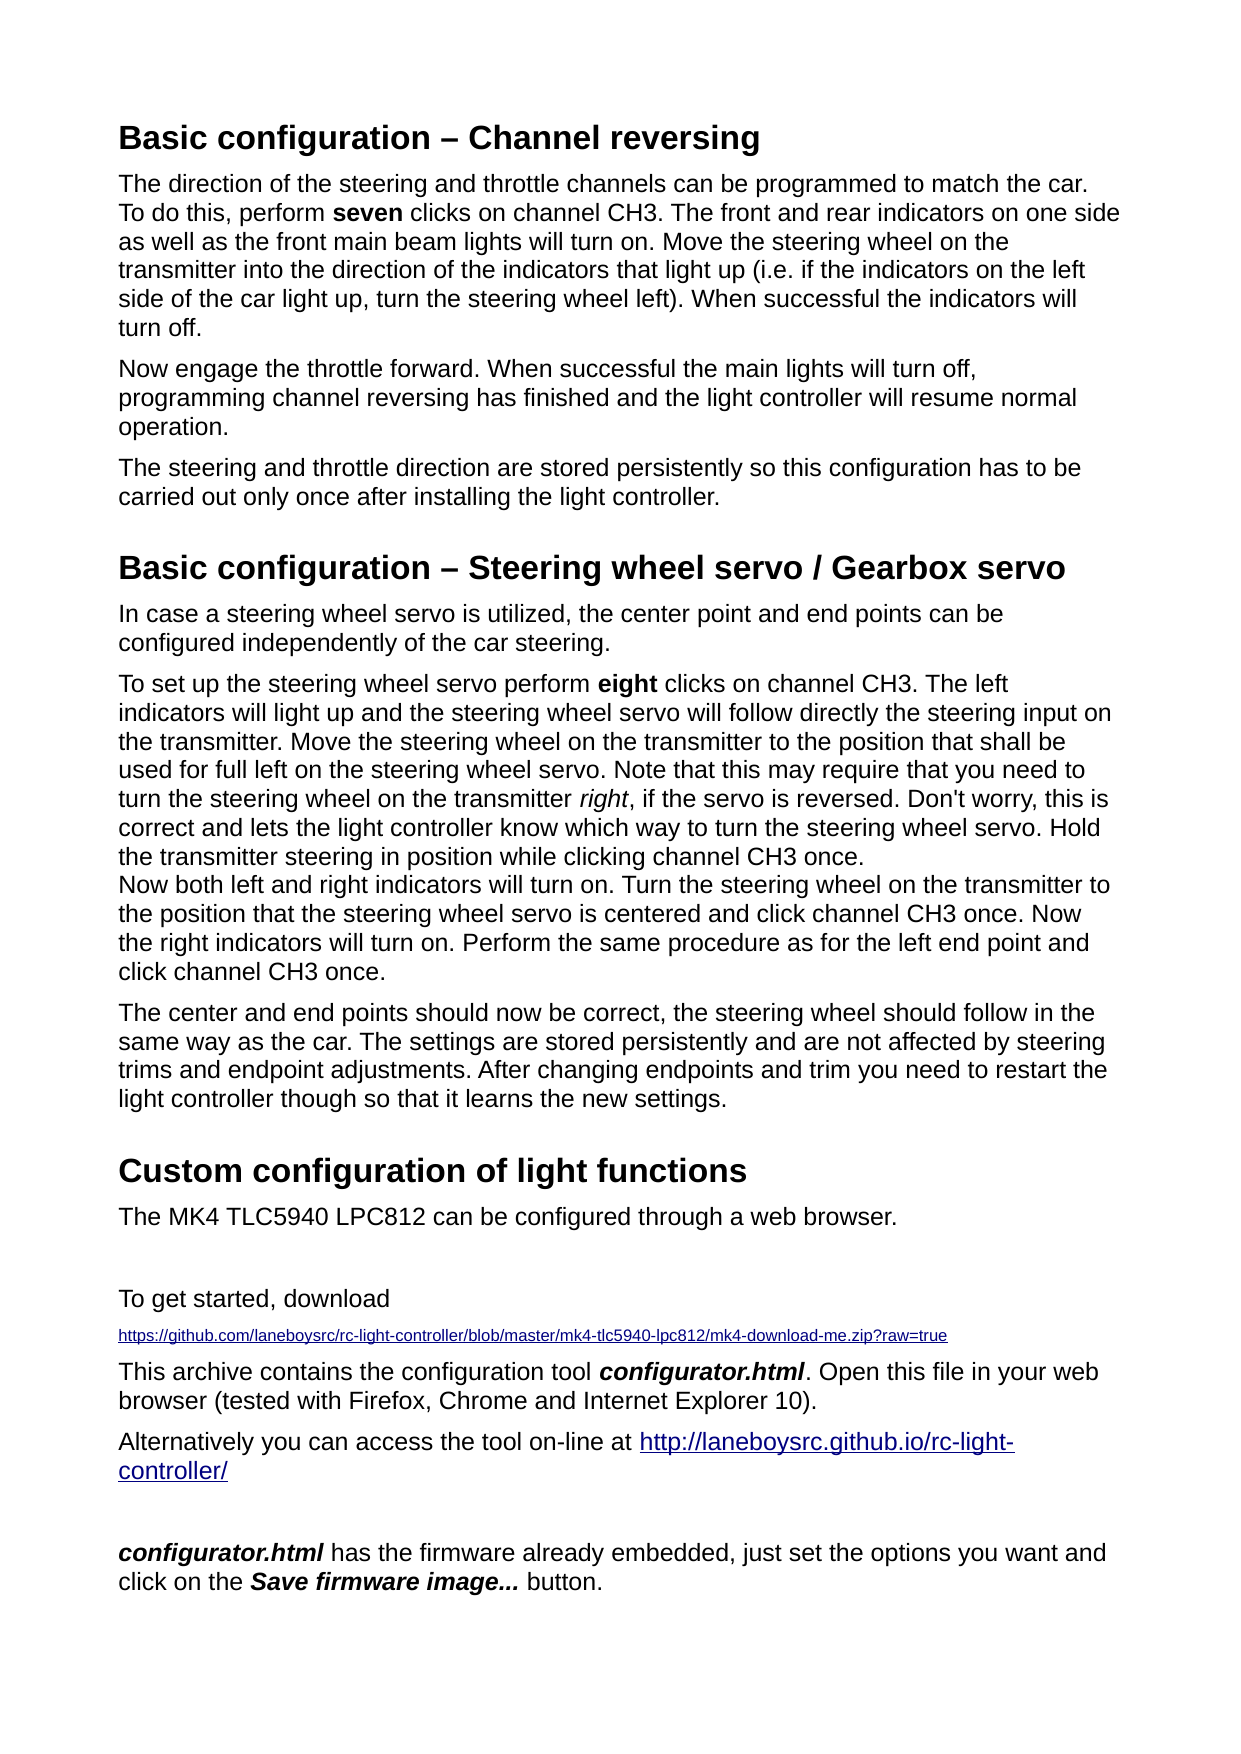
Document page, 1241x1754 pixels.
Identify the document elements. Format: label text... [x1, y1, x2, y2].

text The MK4 TLC5940 LPC812 can be configured through a web browser. [118, 1202, 1122, 1230]
text This archive contains the configuration tool configurator.html. Open this file in your web browser (tested with Firefox, Chrome and Internet Explorer 10). [118, 1357, 1122, 1414]
subtitle Custom configuration of light functions [118, 1150, 1122, 1189]
text Now engage the throttle forward. When successful the main lights will turn off, programming channel reversing has finished and the light controller will resume normal operation. [118, 354, 1122, 441]
text In case a steering wheel servo is utilized, the center point and end points can be configured independently of the car steering. [118, 599, 1122, 657]
subtitle Basic configuration – Channel reversing [118, 118, 1122, 157]
text The steering and throttle direction are stored persistently so this configuration has to be carried out only once after installing the light controller. [118, 453, 1122, 511]
text The direction of the steering and throttle channels can be programmed to match the car. To do this, perform seven clicks on channel CH3. The front and rear indicators on one side as well as the front main beam lights will turn on. Move the steering wheel on the transmitter into the direction of the indicators that light up (i.e. if the indicators on the left side of the car light up, turn the steering wheel left). When successful the indicators will turn off. [118, 169, 1122, 342]
text https://github.com/laneboysrc/rc-light-controller/blob/master/mk4-tlc5940-lpc812/mk4-download-me.zip?raw=true [118, 1325, 1122, 1344]
text To get started, download [118, 1284, 1122, 1313]
text configurator.html has the firmware already embedded, just set the options you want and click on the Save firmware image... button. [118, 1538, 1122, 1596]
text The center and end points should now be correct, the steering wheel should follow in the same way as the car. The settings are stored persistently and are not affected by steering trims and endpoint adjustments. After changing endpoints and trim you need to restart the light controller though so that it learns the new settings. [118, 998, 1122, 1113]
subtitle Basic configuration – Steering wheel servo / Gearbox servo [118, 548, 1122, 587]
text To set up the steering wheel servo perform eight clicks on channel CH3. The left indicators will light up and the steering wheel servo will follow directly the steering input on the transmitter. Move the steering wheel on the transmitter to the position that shall be used for full left on the steering wheel servo. Note that this may require that you need to turn the steering wheel on the transmitter right, if the servo is reversed. Don't worry, this is correct and lets the light controller know which way to turn the steering wheel servo. Hold the transmitter steering in position while clicking channel CH3 once. Now both left and right indicators will turn on. Turn the steering wheel on the transmitter to the position that the steering wheel servo is centered and click channel CH3 once. Now the right indicators will turn on. Perform the same procedure as for the left end point and click channel CH3 once. [118, 669, 1122, 985]
text Alternatively you can access the tool on-line at http://laneboysrc.github.io/rc-light-controller/ [118, 1427, 1122, 1484]
